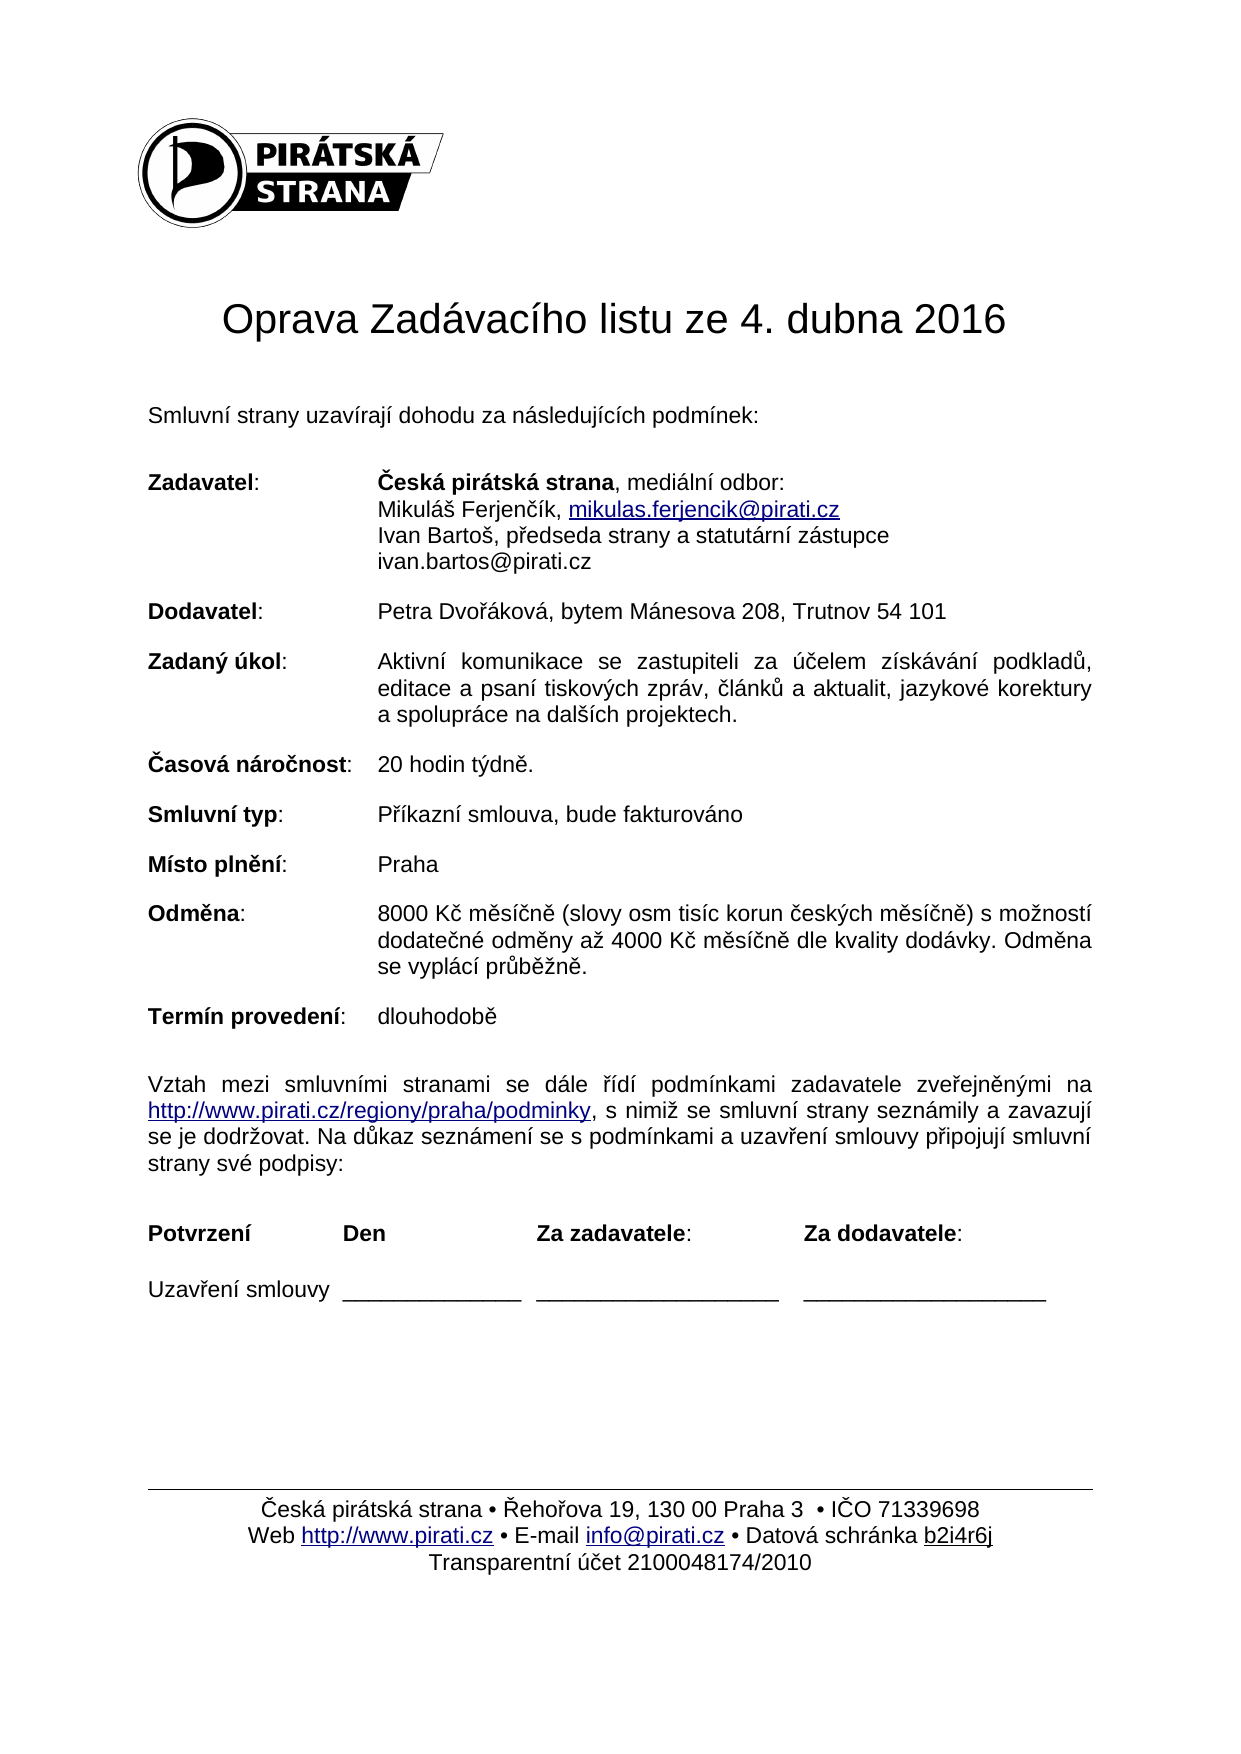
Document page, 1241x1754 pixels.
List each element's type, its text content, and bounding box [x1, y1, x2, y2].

text Vztah mezi smluvními stranami se dále řídí podmínkami zadavatele zveřejněnými na http://www.pirati.cz/regiony/praha/podminky, s nimiž se smluvní strany seznámily a zavazují se je dodržovat. Na důkaz seznámení se s podmínkami a uzavření smlouvy připojují smluvní strany své podpisy: [148, 1071, 1093, 1176]
table_header Česká pirátská strana, mediální odbor: Mikuláš Ferjenčík, mikulas.ferjencik@pirati.cz Ivan Bartoš, předseda strany a statutární zástupce ivan.bartos@pirati.cz [377, 458, 1093, 586]
table_header Za dodavatele: [804, 1206, 1093, 1261]
table_cell ___________________ [804, 1261, 1093, 1324]
table_cell [148, 1324, 343, 1387]
table_cell 8000 Kč měsíčně (slovy osm tisíc korun českých měsíčně) s možností dodatečné odměny až 4000 Kč měsíčně dle kvality dodávky. Odměna se vyplácí průběžně. [377, 889, 1093, 991]
table_header Za zadavatele: [536, 1206, 804, 1261]
table_header Potvrzení [148, 1206, 343, 1261]
table_cell Termín provedení: [148, 991, 377, 1041]
table_cell Aktivní komunikace se zastupiteli za účelem získávání podkladů, editace a psaní tiskových zpráv, článků a aktualit, jazykové korektury a spolupráce na dalších projektech. [377, 636, 1093, 739]
table_cell Odměna: [148, 889, 377, 991]
table_cell ___________________ [536, 1261, 804, 1324]
picture [123, 103, 458, 242]
table_cell dlouhodobě [377, 991, 1093, 1041]
table_cell ______________ [343, 1261, 536, 1324]
table_cell Příkazní smlouva, bude fakturováno [377, 789, 1093, 839]
table_cell Zadaný úkol: [148, 636, 377, 739]
table_cell 20 hodin týdně. [377, 739, 1093, 789]
table_header Zadavatel: [148, 458, 377, 586]
table_cell Uzavření smlouvy [148, 1261, 343, 1324]
table_cell Dodavatel: [148, 586, 377, 636]
table_cell Petra Dvořáková, bytem Mánesova 208, Trutnov 54 101 [377, 586, 1093, 636]
table_cell [804, 1324, 1093, 1387]
subtitle Oprava Zadávacího listu ze 4. dubna 2016 [148, 295, 1093, 343]
table_cell Časová náročnost: [148, 739, 377, 789]
table_cell Smluvní typ: [148, 789, 377, 839]
table_cell [536, 1324, 804, 1387]
table_cell Praha [377, 839, 1093, 889]
table_header Den [343, 1206, 536, 1261]
table_cell [343, 1324, 536, 1387]
text Smluvní strany uzavírají dohodu za následujících podmínek: [148, 402, 1093, 428]
table_cell Místo plnění: [148, 839, 377, 889]
